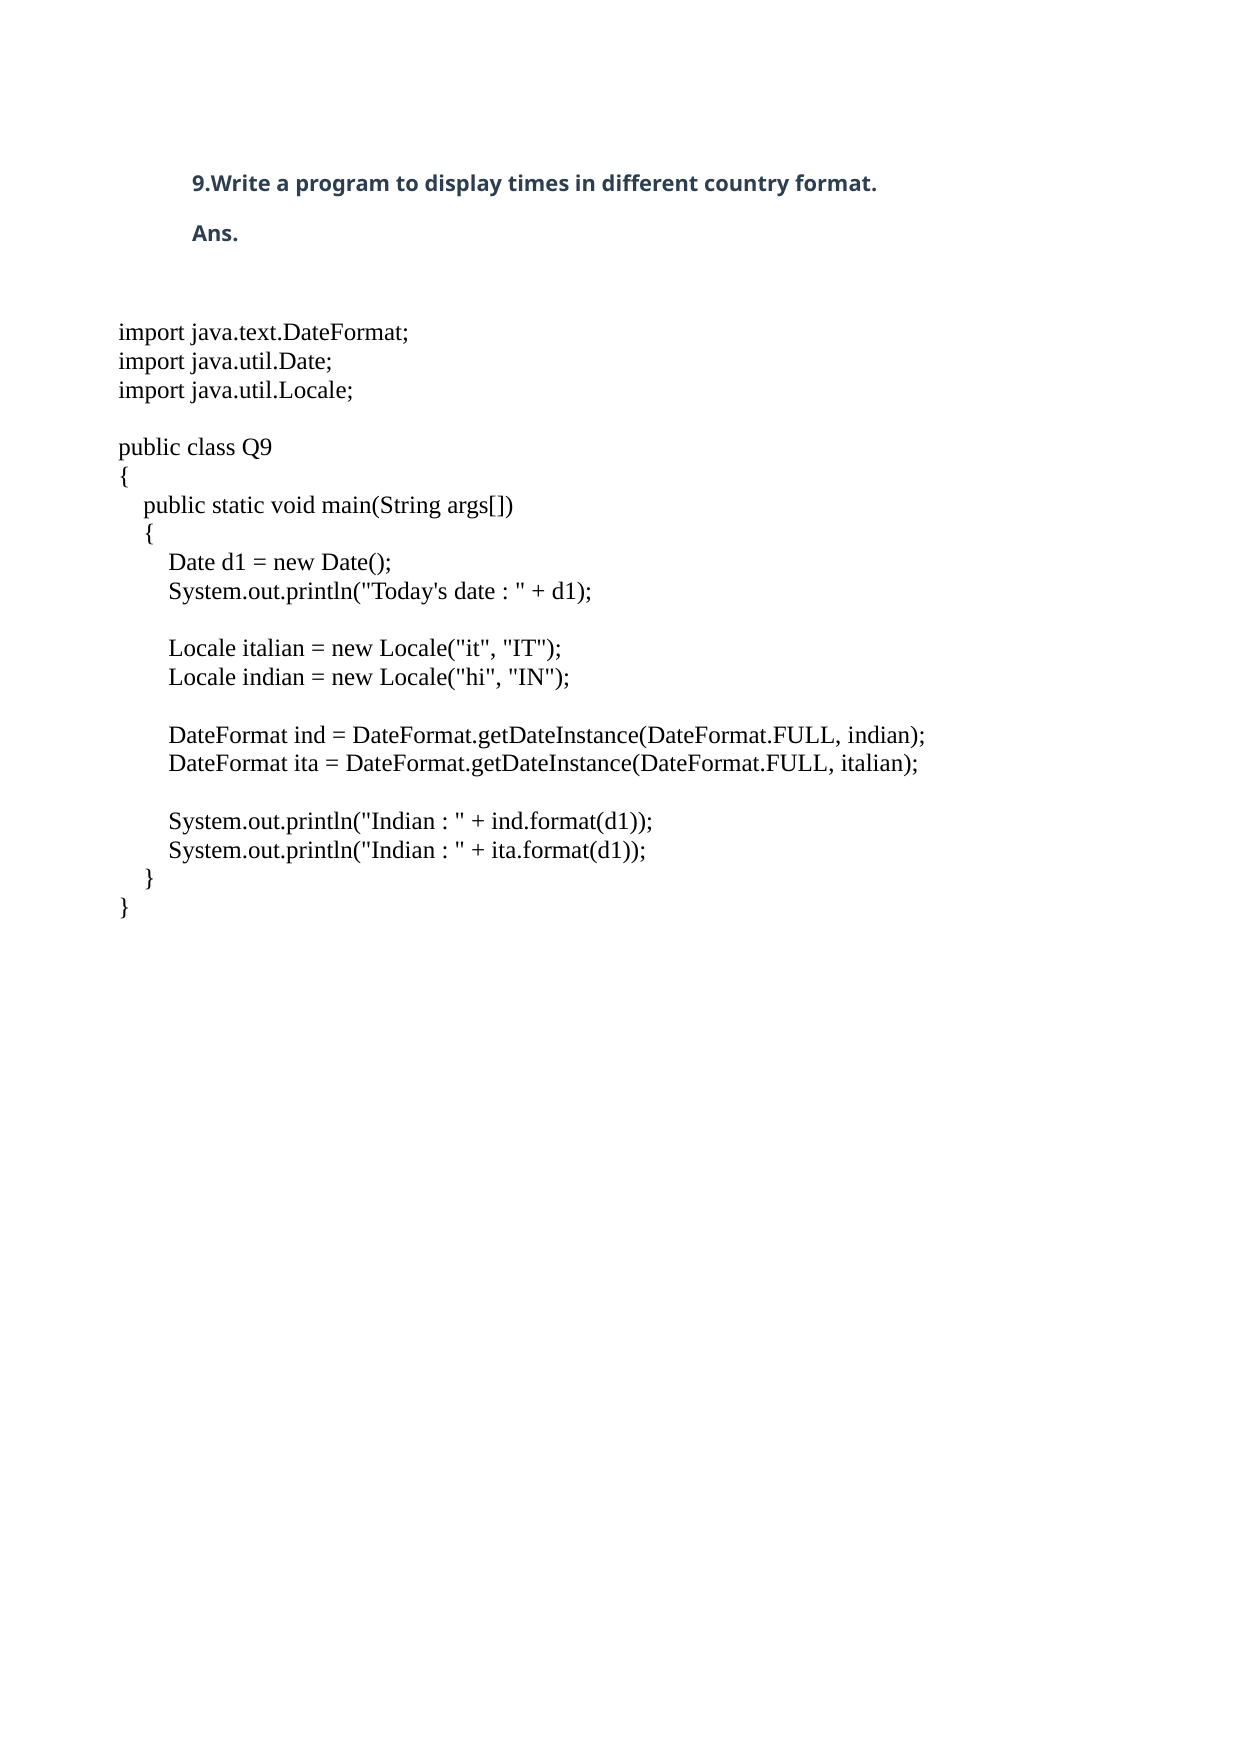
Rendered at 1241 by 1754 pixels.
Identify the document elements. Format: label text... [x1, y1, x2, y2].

text public class Q9 [118, 432, 1122, 461]
text Locale italian = new Locale("it", "IT"); [118, 633, 1122, 662]
text DateFormat ind = DateFormat.getDateInstance(DateFormat.FULL, indian); [118, 720, 1122, 748]
text System.out.println("Today's date : " + d1); [118, 576, 1122, 605]
text import java.text.DateFormat; [118, 317, 1122, 346]
text import java.util.Locale; [118, 375, 1122, 403]
list Write a program to display times in different country format. [118, 168, 1122, 198]
text import java.util.Date; [118, 346, 1122, 375]
text } [118, 892, 1122, 921]
text { [118, 518, 1122, 547]
text System.out.println("Indian : " + ita.format(d1)); [118, 835, 1122, 863]
list Ans. [118, 218, 1122, 247]
text } [118, 863, 1122, 892]
text { [118, 461, 1122, 490]
text public static void main(String args[]) [118, 490, 1122, 518]
text System.out.println("Indian : " + ind.format(d1)); [118, 806, 1122, 835]
text Locale indian = new Locale("hi", "IN"); [118, 662, 1122, 691]
text DateFormat ita = DateFormat.getDateInstance(DateFormat.FULL, italian); [118, 748, 1122, 777]
text Date d1 = new Date(); [118, 547, 1122, 576]
